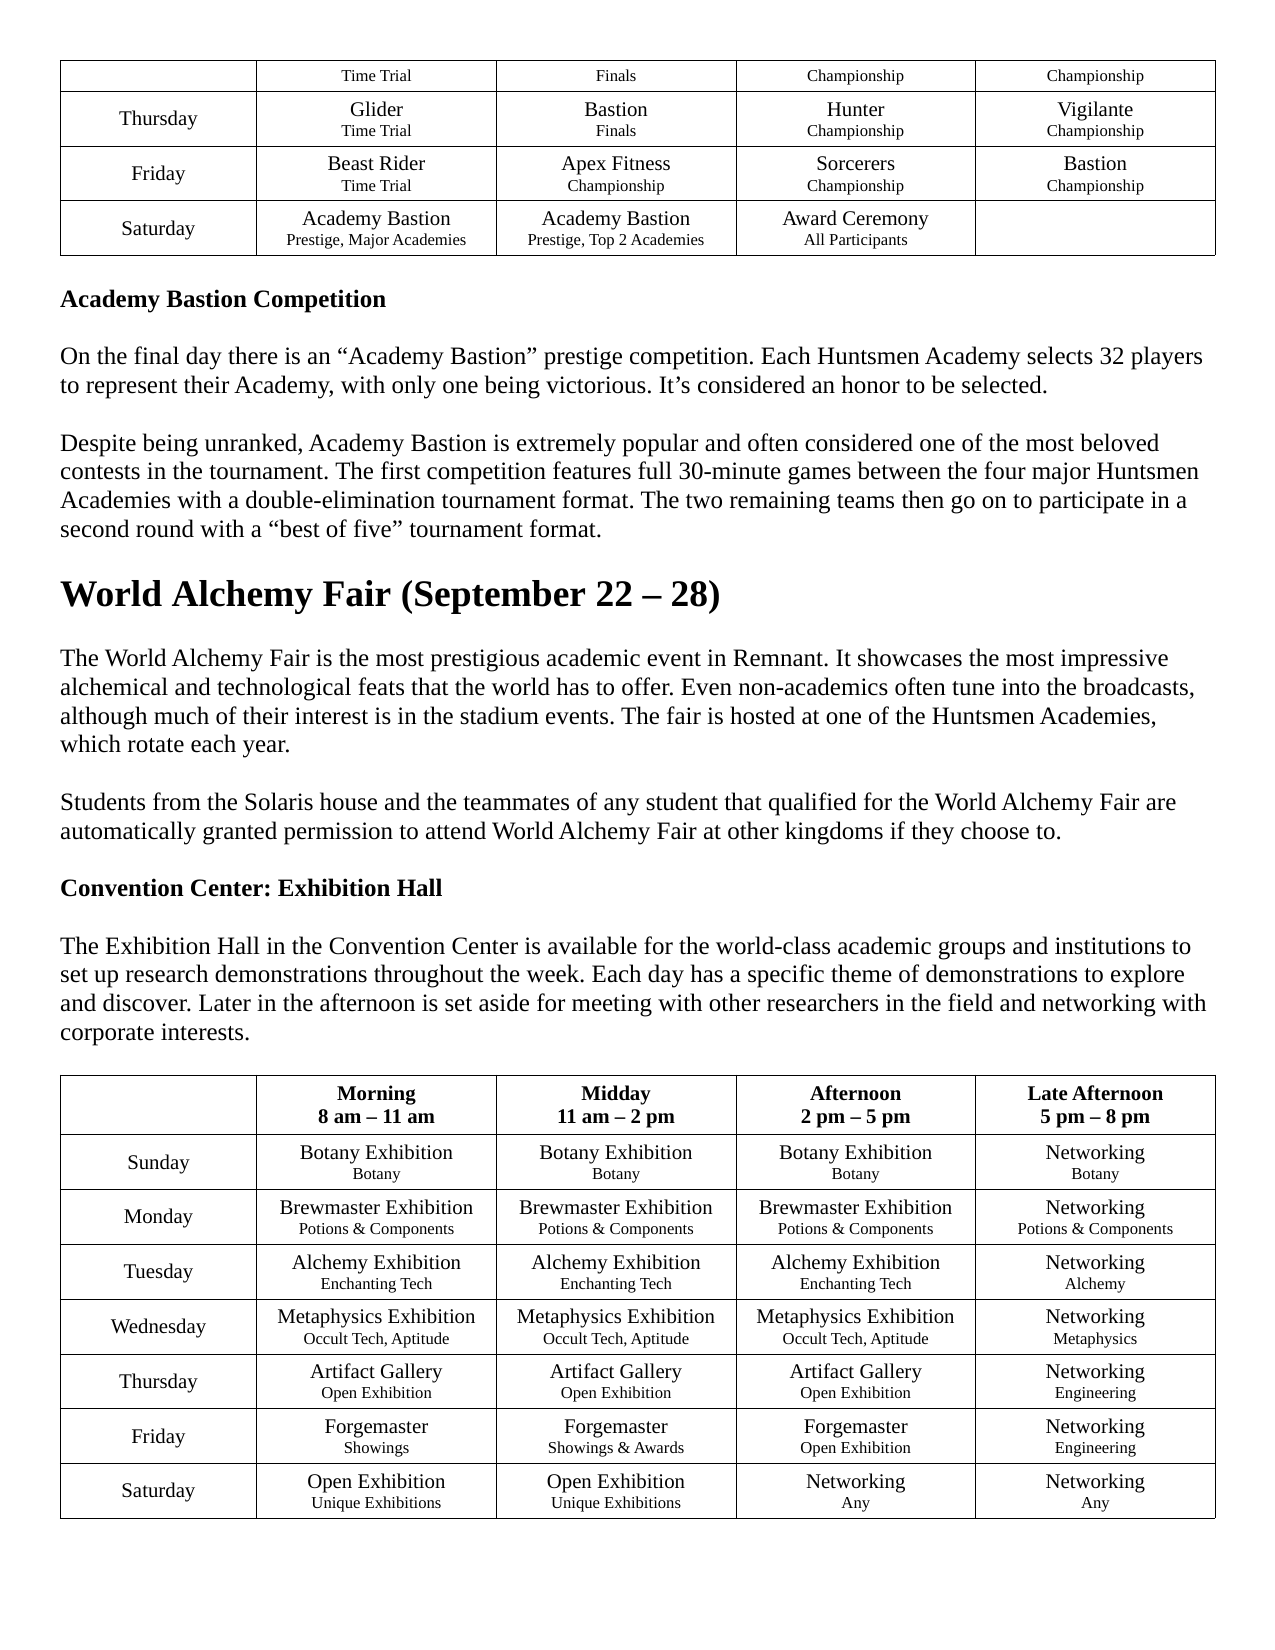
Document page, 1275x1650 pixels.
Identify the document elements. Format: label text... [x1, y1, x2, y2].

table_cell Academy Bastion Prestige, Major Academies [257, 201, 496, 255]
table_cell Networking Potions & Components [976, 1190, 1215, 1244]
table_header Late Afternoon 5 pm – 8 pm [976, 1076, 1215, 1134]
table_cell Metaphysics Exhibition Occult Tech, Aptitude [257, 1300, 496, 1353]
table_cell Alchemy Exhibition Enchanting Tech [497, 1245, 736, 1299]
table_cell Metaphysics Exhibition Occult Tech, Aptitude [497, 1300, 736, 1353]
table_cell Saturday [61, 201, 256, 255]
table_cell Thursday [61, 92, 256, 146]
table_cell Tuesday [61, 1245, 256, 1299]
table_cell Sunday [61, 1135, 256, 1189]
table_cell Networking Alchemy [976, 1245, 1215, 1299]
table_cell Friday [61, 1409, 256, 1463]
table_cell Thursday [61, 1355, 256, 1408]
table_header Midday 11 am – 2 pm [497, 1076, 736, 1134]
table_cell Networking Engineering [976, 1409, 1215, 1463]
table_cell Botany Exhibition Botany [497, 1135, 736, 1189]
table_cell Wednesday [61, 1300, 256, 1353]
table_header [61, 1076, 256, 1134]
table_cell Championship [976, 61, 1215, 91]
table_cell [61, 61, 256, 91]
text The World Alchemy Fair is the most prestigious academic event in Remnant. It showcases the most impressive alchemical and technological feats that the world has to offer. Even non-academics often tune into the broadcasts, although much of their interest is in the stadium events. The fair is hosted at one of the Huntsmen Academies, which rotate each year. [60, 643, 1215, 758]
table_cell Beast Rider Time Trial [257, 147, 496, 200]
table_cell Bastion Finals [497, 92, 736, 146]
table_cell Networking Metaphysics [976, 1300, 1215, 1353]
table_cell Metaphysics Exhibition Occult Tech, Aptitude [737, 1300, 975, 1353]
table_cell [976, 201, 1215, 255]
table_cell Networking Engineering [976, 1355, 1215, 1408]
table_cell Monday [61, 1190, 256, 1244]
table_cell Alchemy Exhibition Enchanting Tech [737, 1245, 975, 1299]
text Despite being unranked, Academy Bastion is extremely popular and often considered one of the most beloved contests in the tournament. The first competition features full 30-minute games between the four major Huntsmen Academies with a double-elimination tournament format. The two remaining teams then go on to participate in a second round with a “best of five” tournament format. [60, 428, 1215, 543]
table_cell Artifact Gallery Open Exhibition [497, 1355, 736, 1408]
table_cell Networking Botany [976, 1135, 1215, 1189]
table_cell Brewmaster Exhibition Potions & Components [257, 1190, 496, 1244]
subtitle Convention Center: Exhibition Hall [60, 873, 1215, 902]
table_cell Glider Time Trial [257, 92, 496, 146]
table_cell Alchemy Exhibition Enchanting Tech [257, 1245, 496, 1299]
subtitle World Alchemy Fair (September 22 – 28) [60, 571, 1215, 614]
table_cell Bastion Championship [976, 147, 1215, 200]
table_cell Artifact Gallery Open Exhibition [737, 1355, 975, 1408]
table_cell Brewmaster Exhibition Potions & Components [497, 1190, 736, 1244]
table_cell Forgemaster Open Exhibition [737, 1409, 975, 1463]
table_cell Award Ceremony All Participants [737, 201, 975, 255]
table_header Afternoon 2 pm – 5 pm [737, 1076, 975, 1134]
table_cell Forgemaster Showings & Awards [497, 1409, 736, 1463]
table_cell Vigilante Championship [976, 92, 1215, 146]
table_cell Apex Fitness Championship [497, 147, 736, 200]
table_cell Finals [497, 61, 736, 91]
subtitle Academy Bastion Competition [60, 284, 1215, 313]
table_cell Open Exhibition Unique Exhibitions [497, 1464, 736, 1518]
table_cell Networking Any [976, 1464, 1215, 1518]
table_cell Forgemaster Showings [257, 1409, 496, 1463]
table_cell Time Trial [257, 61, 496, 91]
table_cell Open Exhibition Unique Exhibitions [257, 1464, 496, 1518]
table_cell Sorcerers Championship [737, 147, 975, 200]
text Students from the Solaris house and the teammates of any student that qualified for the World Alchemy Fair are automatically granted permission to attend World Alchemy Fair at other kingdoms if they choose to. [60, 787, 1215, 844]
table_cell Artifact Gallery Open Exhibition [257, 1355, 496, 1408]
text The Exhibition Hall in the Convention Center is available for the world-class academic groups and institutions to set up research demonstrations throughout the week. Each day has a specific theme of demonstrations to explore and discover. Later in the afternoon is set aside for meeting with other researchers in the field and networking with corporate interests. [60, 931, 1215, 1046]
table_cell Academy Bastion Prestige, Top 2 Academies [497, 201, 736, 255]
table_cell Saturday [61, 1464, 256, 1518]
table_cell Networking Any [737, 1464, 975, 1518]
table_cell Hunter Championship [737, 92, 975, 146]
text On the final day there is an “Academy Bastion” prestige competition. Each Huntsmen Academy selects 32 players to represent their Academy, with only one being victorious. It’s considered an honor to be selected. [60, 341, 1215, 399]
table_cell Championship [737, 61, 975, 91]
table_cell Brewmaster Exhibition Potions & Components [737, 1190, 975, 1244]
table_header Morning 8 am – 11 am [257, 1076, 496, 1134]
table_cell Botany Exhibition Botany [737, 1135, 975, 1189]
table_cell Friday [61, 147, 256, 200]
table_cell Botany Exhibition Botany [257, 1135, 496, 1189]
